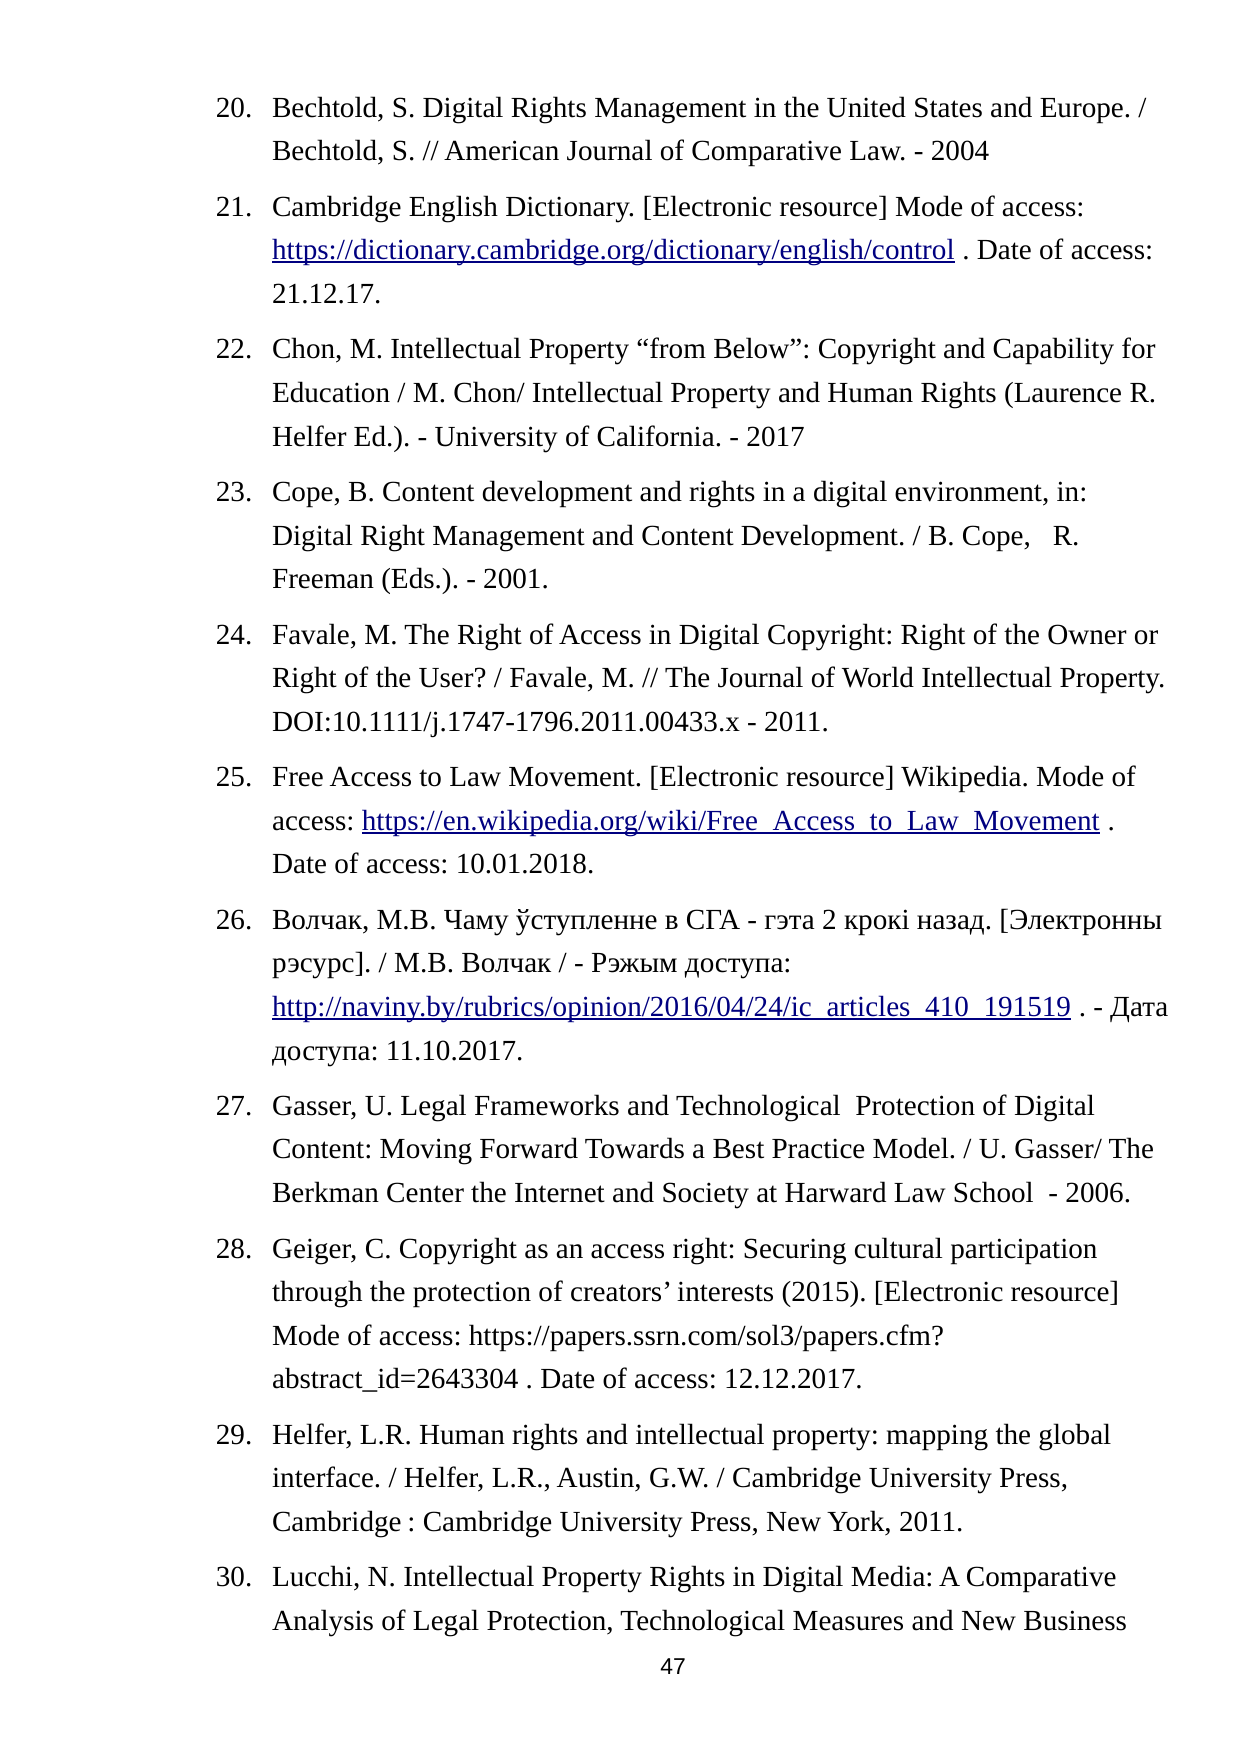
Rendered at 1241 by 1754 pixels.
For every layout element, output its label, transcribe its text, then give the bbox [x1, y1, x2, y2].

list Gasser, U. Legal Frameworks and Technological Protection of Digital Content: Moving Forward Towards a Best Practice Model. / U. Gasser/ The Berkman Center the Internet and Society at Harward Law School - 2006. [216, 1088, 1175, 1209]
list Chon, M. Intellectual Property “from Below”: Copyright and Capability for Education / M. Chon/ Intellectual Property and Human Rights (Laurence R. Helfer Ed.). - University of California. - 2017 [216, 332, 1175, 452]
list Cope, B. Content development and rights in a digital environment, in: Digital Right Management and Content Development. / B. Cope, R. Freeman (Eds.). - 2001. [216, 474, 1175, 595]
list Favale, M. The Right of Access in Digital Copyright: Right of the Owner or Right of the User? / Favale, M. // The Journal of World Intellectual Property. DOI:10.1111/j.1747-1796.2011.00433.x - 2011. [216, 617, 1175, 737]
list Волчак, М.В. Чаму ўступленне в СГА - гэта 2 крокі назад. [Электронны рэсурс]. / М.В. Волчак / - Рэжым доступа: http://naviny.by/rubrics/opinion/2016/04/24/ic_articles_410_191519 . - Дата доступа: 11.10.2017. [216, 902, 1175, 1066]
list Lucchi, N. Intellectual Property Rights in Digital Media: A Comparative Analysis of Legal Protection, Technological Measures and New Business [216, 1559, 1175, 1637]
list Geiger, C. Copyright as an access right: Securing cultural participation through the protection of creators’ interests (2015). [Electronic resource] Mode of access: https://papers.ssrn.com/sol3/papers.cfm?abstract_id=2643304 . Date of access: 12.12.2017. [216, 1231, 1175, 1395]
list Cambridge English Dictionary. [Electronic resource] Mode of access: https://dictionary.cambridge.org/dictionary/english/control . Date of access: 21.12.17. [216, 189, 1175, 309]
list Helfer, L.R. Human rights and intellectual property: mapping the global interface. / Helfer, L.R., Austin, G.W. / Cambridge University Press, Cambridge : Cambridge University Press, New York, 2011. [216, 1417, 1175, 1537]
list Bechtold, S. Digital Rights Management in the United States and Europe. / Bechtold, S. // American Journal of Comparative Law. - 2004 [216, 90, 1175, 167]
list Free Access to Law Movement. [Electronic resource] Wikipedia. Mode of access: https://en.wikipedia.org/wiki/Free_Access_to_Law_Movement . Date of access: 10.01.2018. [216, 759, 1175, 880]
